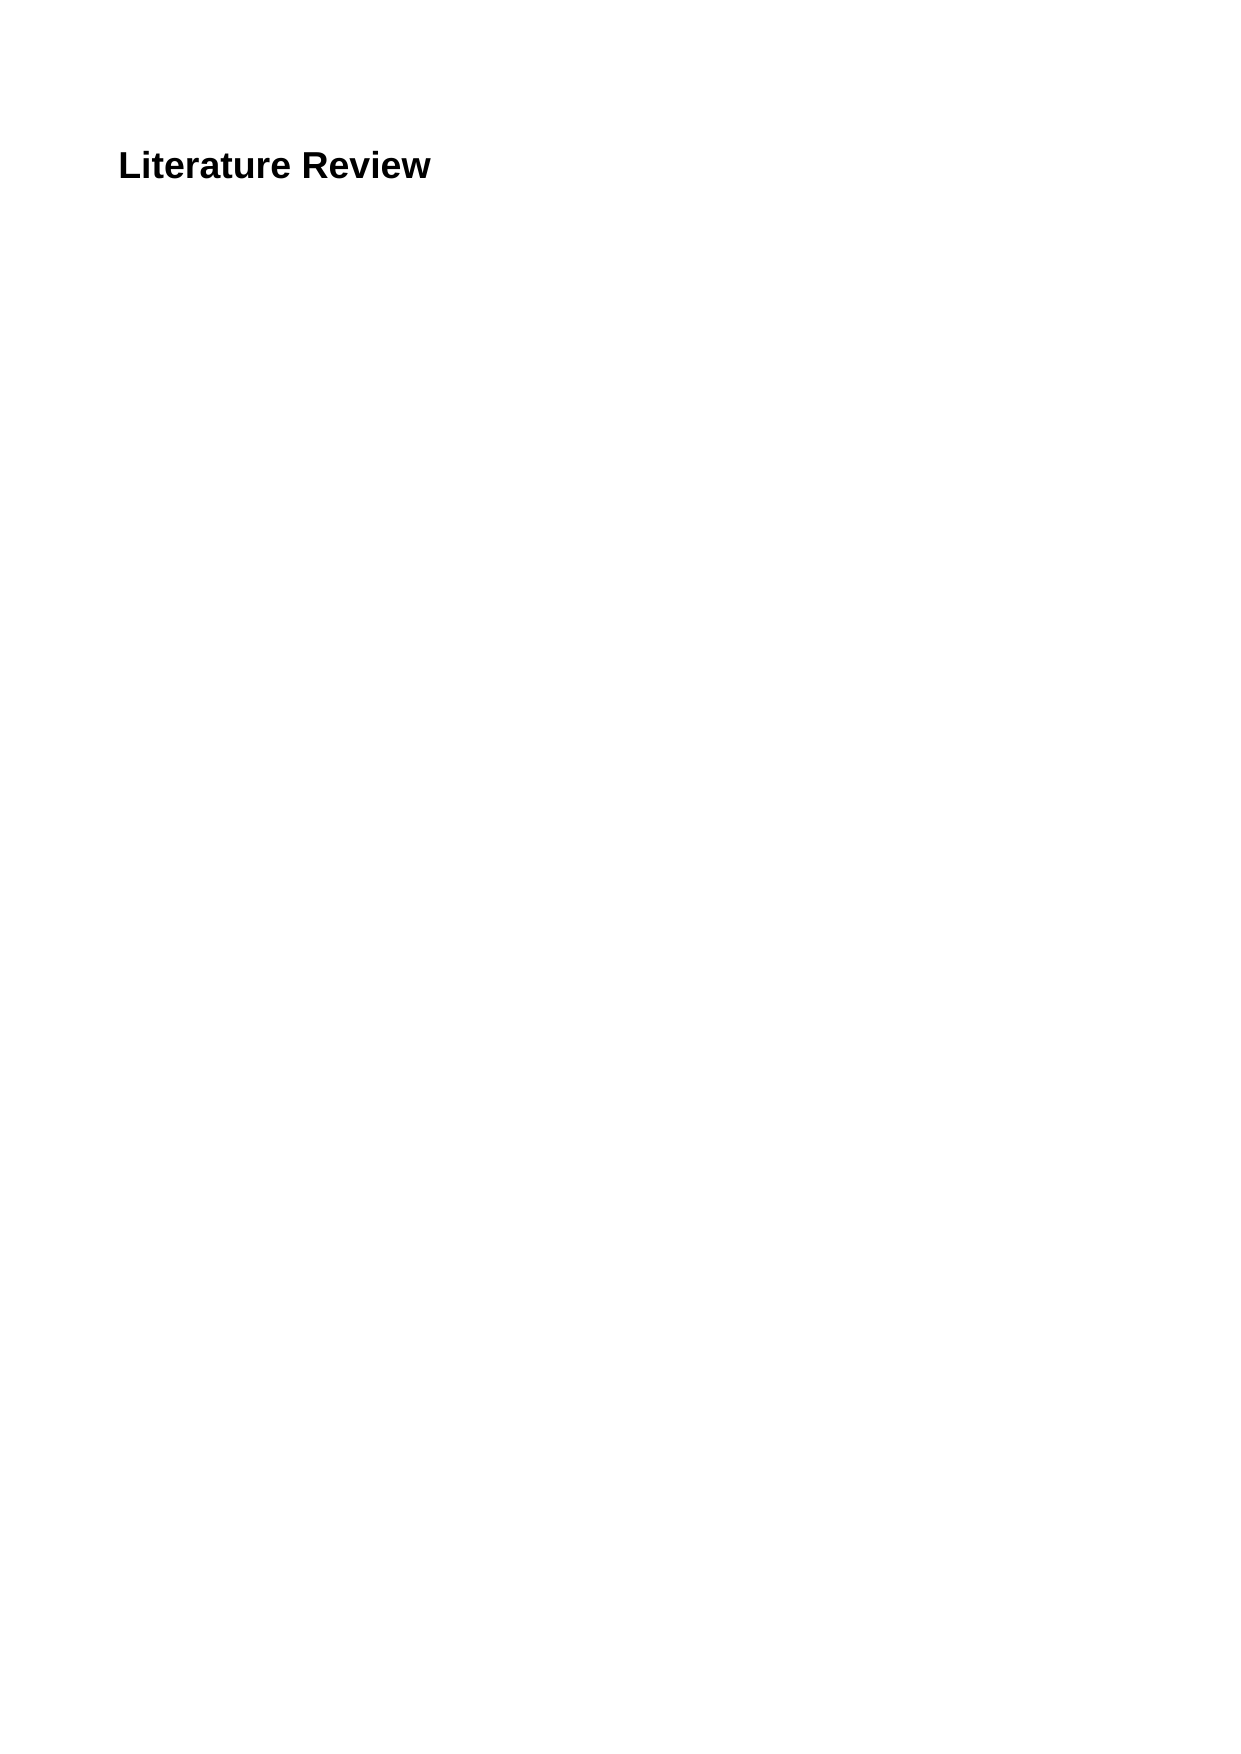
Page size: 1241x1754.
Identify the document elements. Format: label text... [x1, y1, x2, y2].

subtitle Literature Review [118, 143, 1122, 186]
